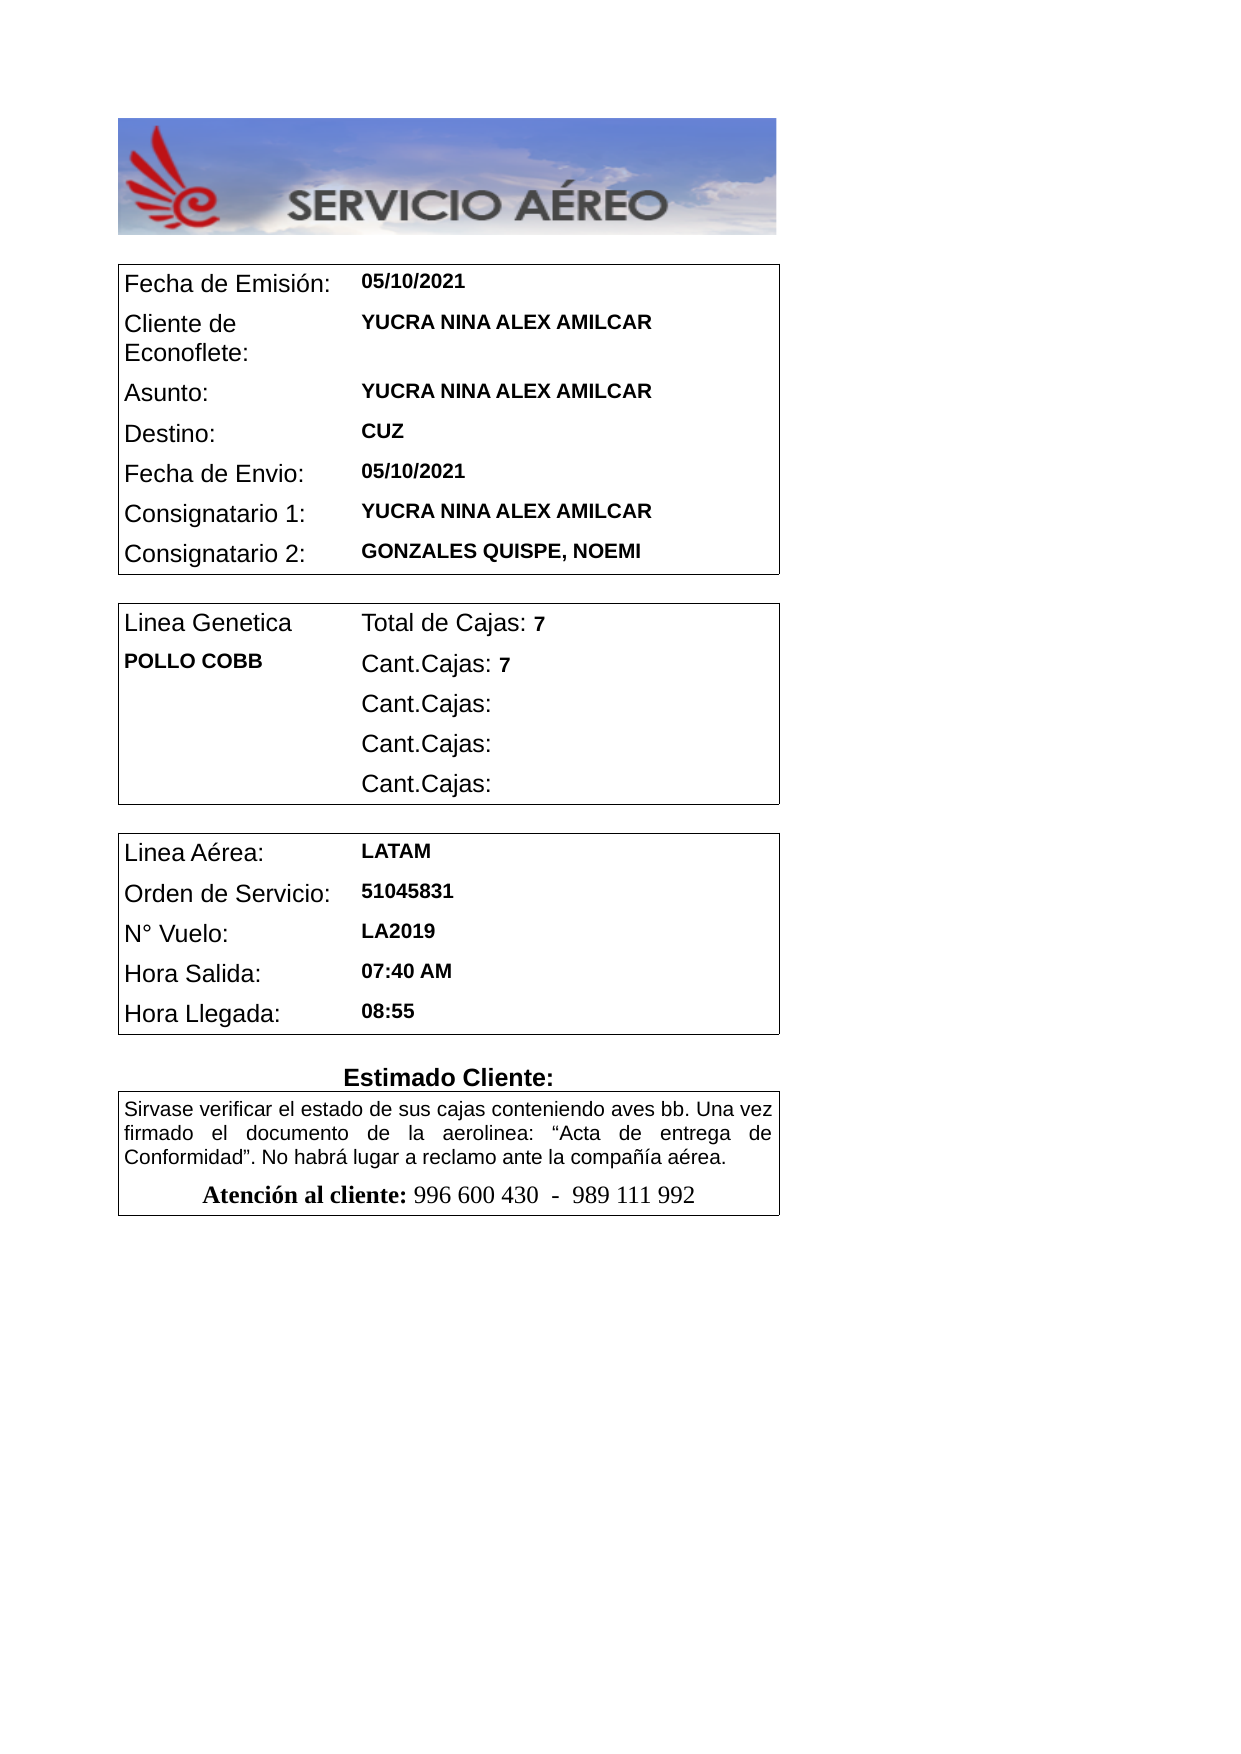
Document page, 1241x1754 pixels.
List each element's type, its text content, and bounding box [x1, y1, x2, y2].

table_cell 51045831 [356, 873, 779, 913]
table_cell [356, 575, 779, 603]
table_cell LATAM [356, 834, 779, 873]
table_cell Cant.Cajas: [356, 723, 779, 763]
table_cell Consignatario 1: [119, 493, 356, 533]
table_cell Asunto: [119, 373, 356, 413]
table_cell Fecha de Envio: [119, 453, 356, 493]
table_cell 05/10/2021 [356, 453, 779, 493]
table_cell [118, 805, 356, 833]
table_cell [118, 575, 356, 603]
table_cell Atención al cliente: 996 600 430 - 989 111 992 [119, 1175, 779, 1215]
table_cell YUCRA NINA ALEX AMILCAR [356, 493, 779, 533]
table_cell LA2019 [356, 913, 779, 953]
table_cell 08:55 [356, 994, 779, 1034]
table_header 05/10/2021 [356, 265, 779, 304]
table_cell [119, 683, 356, 723]
table_cell Cant.Cajas: [356, 683, 779, 723]
table_cell Sirvase verificar el estado de sus cajas conteniendo aves bb. Una vez firmado el documento de la aerolinea: “Acta de entrega de Conformidad”. No habrá lugar a reclamo ante la compañía aérea. [119, 1092, 779, 1175]
table_cell Cant.Cajas: 7 [356, 643, 779, 683]
table_cell CUZ [356, 413, 779, 453]
table_cell Destino: [119, 413, 356, 453]
table_cell Hora Llegada: [119, 994, 356, 1034]
table_cell Orden de Servicio: [119, 873, 356, 913]
table_cell GONZALES QUISPE, NOEMI [356, 534, 779, 574]
table_cell Hora Salida: [119, 953, 356, 993]
table_cell Total de Cajas: 7 [356, 604, 779, 643]
table_cell YUCRA NINA ALEX AMILCAR [356, 373, 779, 413]
table_cell 07:40 AM [356, 953, 779, 993]
picture [118, 118, 777, 235]
table_cell Consignatario 2: [119, 534, 356, 574]
table_cell Estimado Cliente: [118, 1035, 779, 1091]
table_cell Linea Genetica [119, 604, 356, 643]
table_cell [119, 723, 356, 763]
table_cell Cant.Cajas: [356, 764, 779, 804]
table_cell Linea Aérea: [119, 834, 356, 873]
table_cell POLLO COBB [119, 643, 356, 683]
table_cell [119, 764, 356, 804]
table_cell YUCRA NINA ALEX AMILCAR [356, 304, 779, 373]
table_cell [356, 805, 779, 833]
table_header Fecha de Emisión: [119, 265, 356, 304]
table_cell N° Vuelo: [119, 913, 356, 953]
table_cell Cliente de Econoflete: [119, 304, 356, 373]
